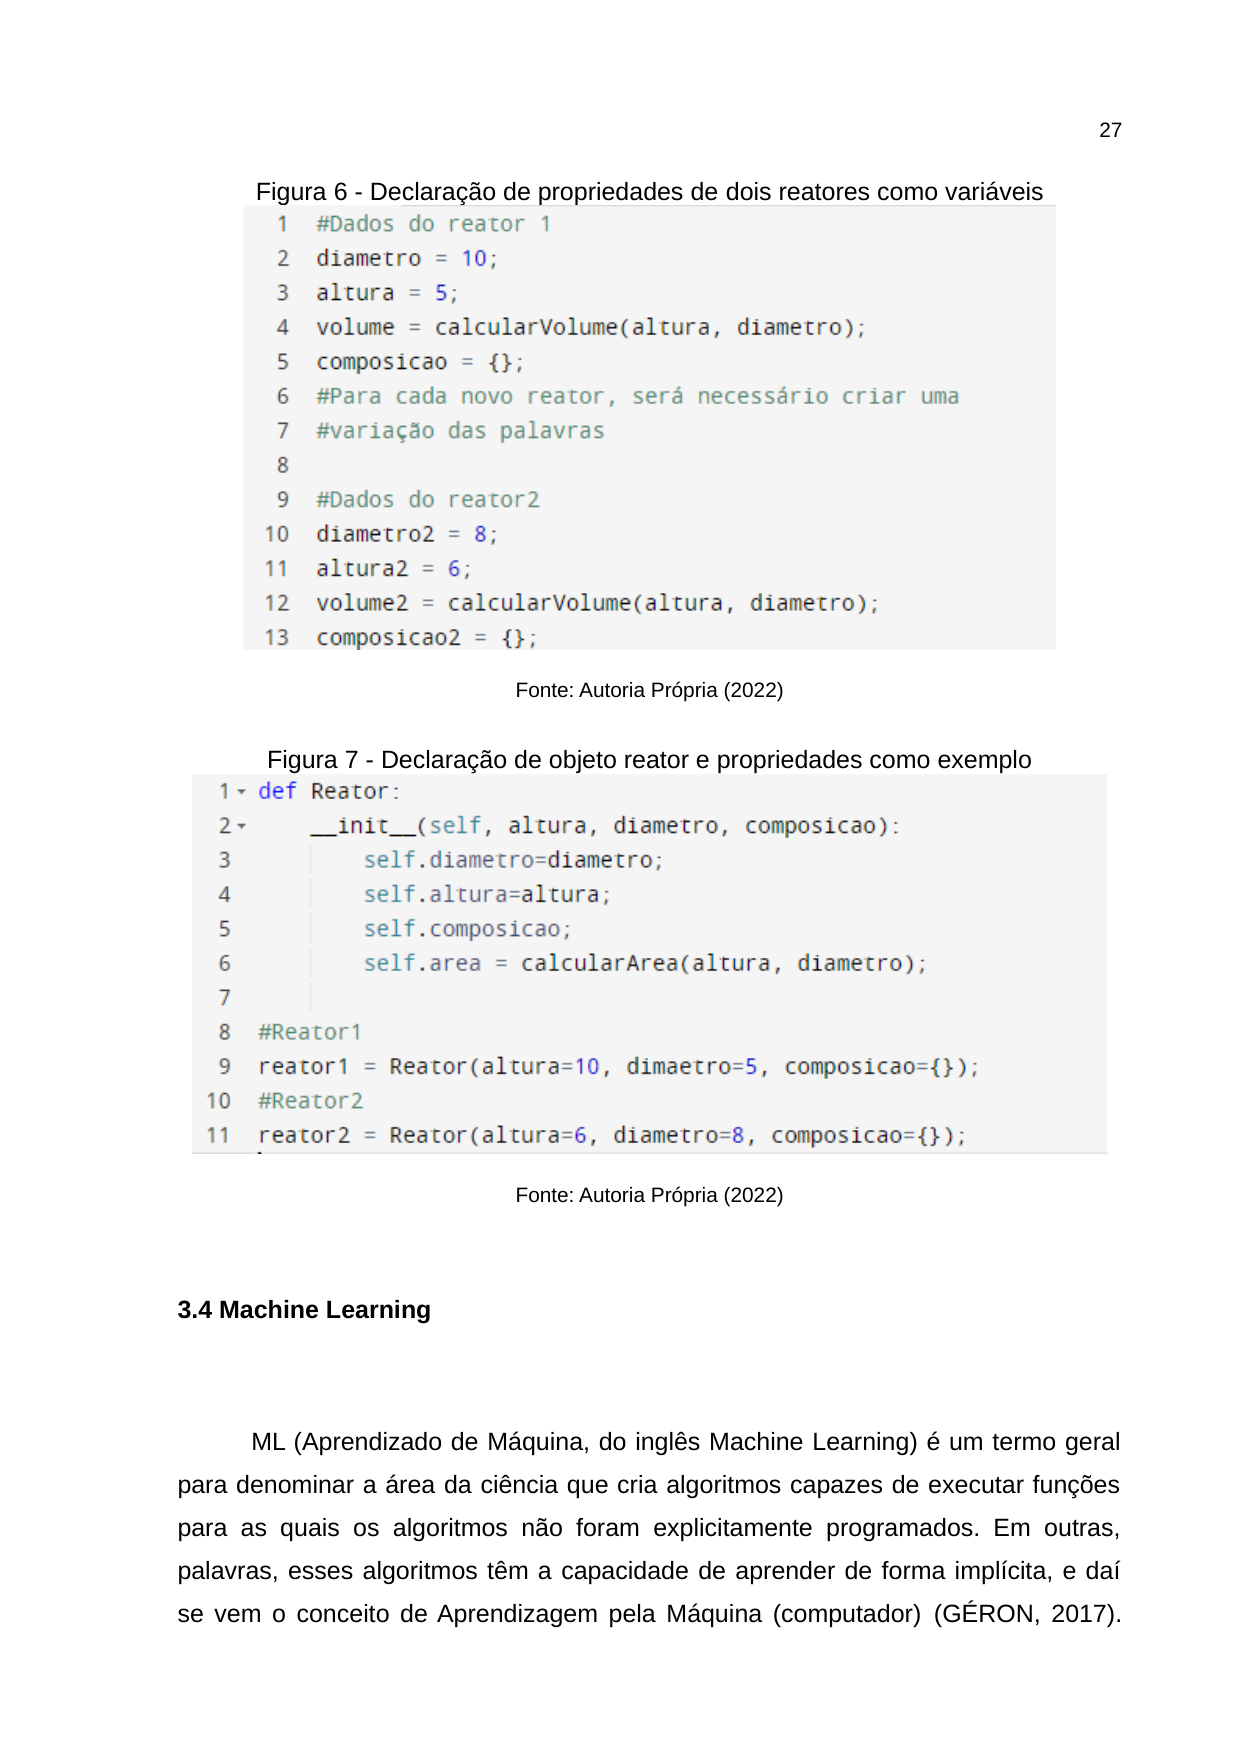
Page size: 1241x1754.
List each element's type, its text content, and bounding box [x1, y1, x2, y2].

picture [191, 774, 1108, 1154]
text Fonte: Autoria Própria (2022) [177, 1183, 1122, 1207]
subtitle Machine Learning [177, 1295, 1122, 1324]
text Fonte: Autoria Própria (2022) [177, 678, 1122, 702]
picture [243, 205, 1056, 650]
text ML (Aprendizado de Máquina, do inglês Machine Learning) é um termo geral para denominar a área da ciência que cria algoritmos capazes de executar funções para as quais os algoritmos não foram explicitamente programados. Em outras, palavras, esses algoritmos têm a capacidade de aprender de forma implícita, e daí se vem o conceito de Aprendizagem pela Máquina (computador) (GÉRON, 2017). [177, 1427, 1122, 1628]
text Figura 7 - Declaração de objeto reator e propriedades como exemplo [192, 745, 1107, 774]
text Figura 6 - Declaração de propriedades de dois reatores como variáveis [243, 177, 1056, 205]
